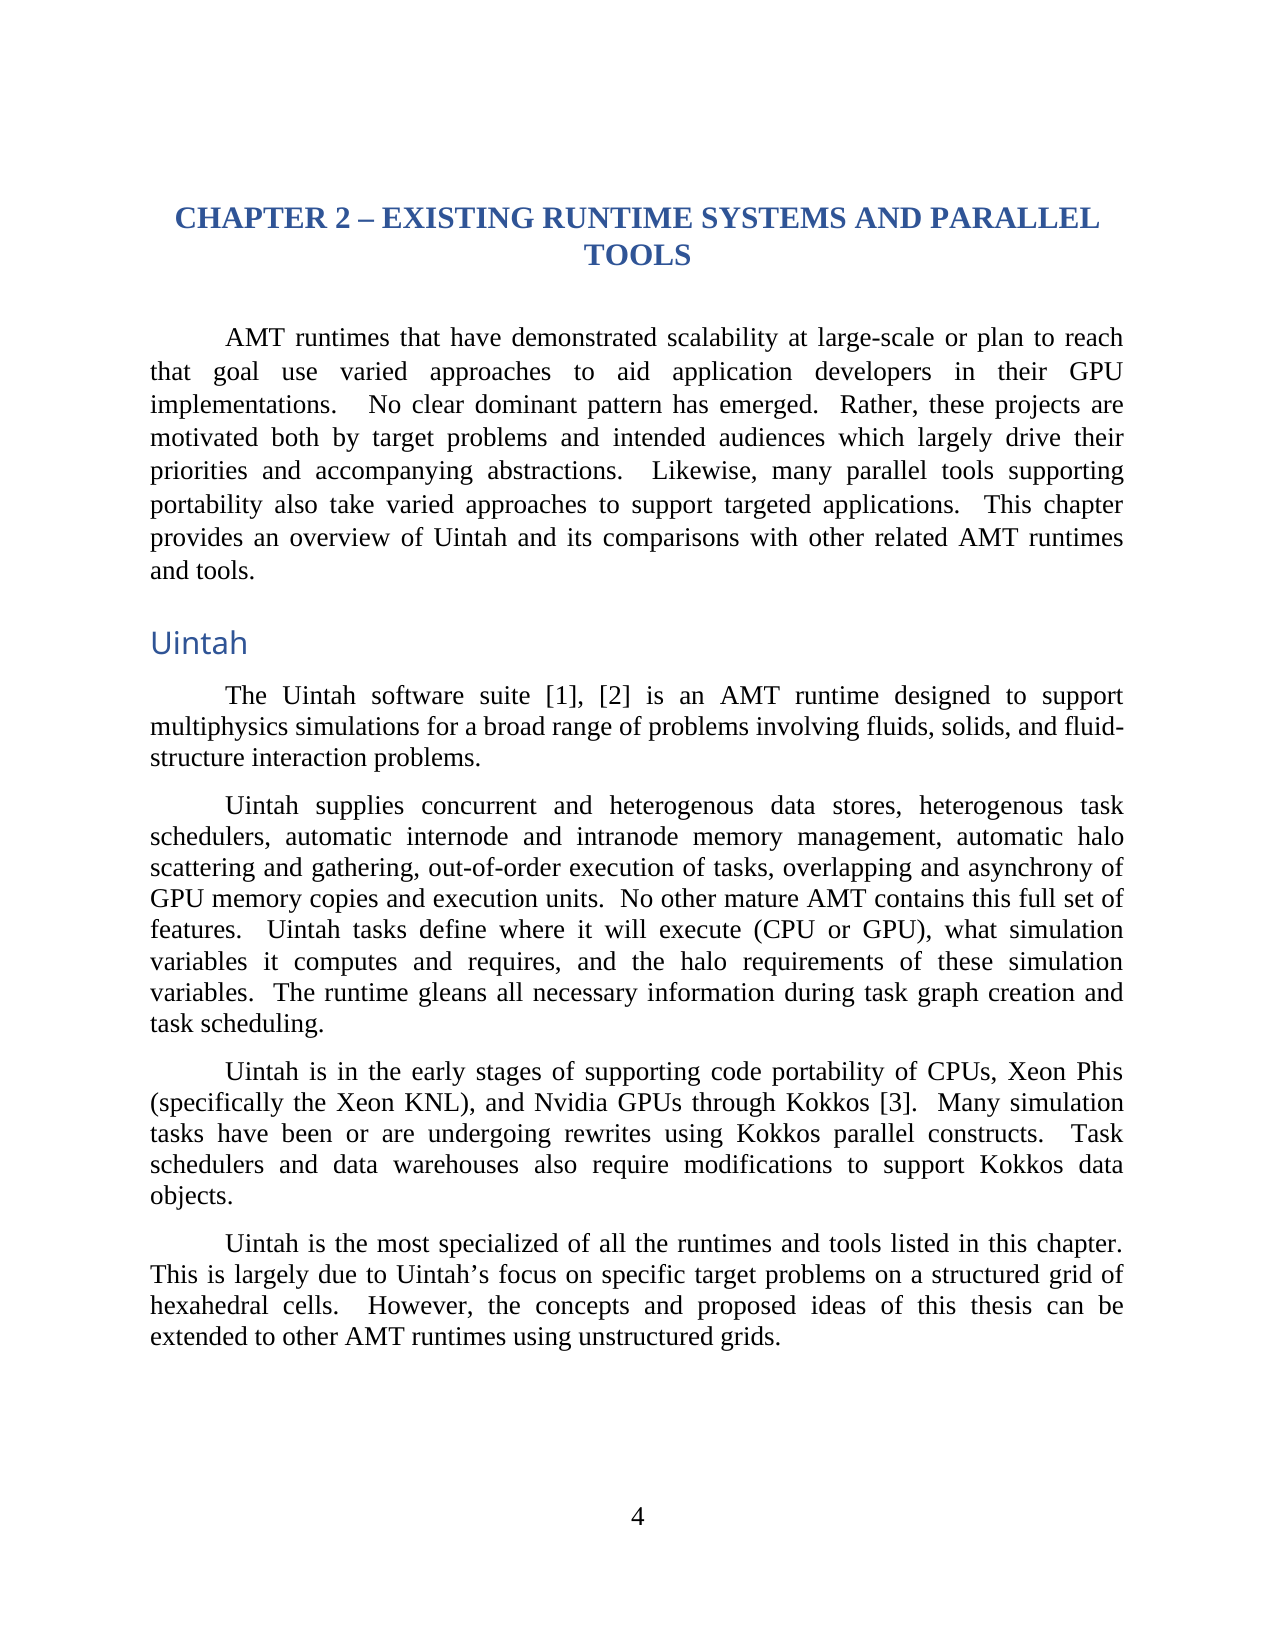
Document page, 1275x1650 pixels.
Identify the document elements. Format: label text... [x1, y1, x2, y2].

subtitle Uintah [150, 621, 1125, 663]
text Uintah is in the early stages of supporting code portability of CPUs, Xeon Phis (specifically the Xeon KNL), and Nvidia GPUs through Kokkos [3]. Many simulation tasks have been or are undergoing rewrites using Kokkos parallel constructs. Task schedulers and data warehouses also require modifications to support Kokkos data objects. [150, 1055, 1125, 1210]
subtitle CHAPTER 2 – EXISTING RUNTIME SYSTEMS AND PARALLEL TOOLS [150, 200, 1125, 272]
text AMT runtimes that have demonstrated scalability at large-scale or plan to reach that goal use varied approaches to aid application developers in their GPU implementations. No clear dominant pattern has emerged. Rather, these projects are motivated both by target problems and intended audiences which largely drive their priorities and accompanying abstractions. Likewise, many parallel tools supporting portability also take varied approaches to support targeted applications. This chapter provides an overview of Uintah and its comparisons with other related AMT runtimes and tools. [150, 322, 1125, 585]
text Uintah is the most specialized of all the runtimes and tools listed in this chapter. This is largely due to Uintah’s focus on specific target problems on a structured grid of hexahedral cells. However, the concepts and proposed ideas of this thesis can be extended to other AMT runtimes using unstructured grids. [150, 1227, 1125, 1352]
text Uintah supplies concurrent and heterogenous data stores, heterogenous task schedulers, automatic internode and intranode memory management, automatic halo scattering and gathering, out-of-order execution of tasks, overlapping and asynchrony of GPU memory copies and execution units. No other mature AMT contains this full set of features. Uintah tasks define where it will execute (CPU or GPU), what simulation variables it computes and requires, and the halo requirements of these simulation variables. The runtime gleans all necessary information during task graph creation and task scheduling. [150, 789, 1125, 1038]
text The Uintah software suite [1], [2] is an AMT runtime designed to support multiphysics simulations for a broad range of problems involving fluids, solids, and fluid-structure interaction problems. [150, 679, 1125, 772]
